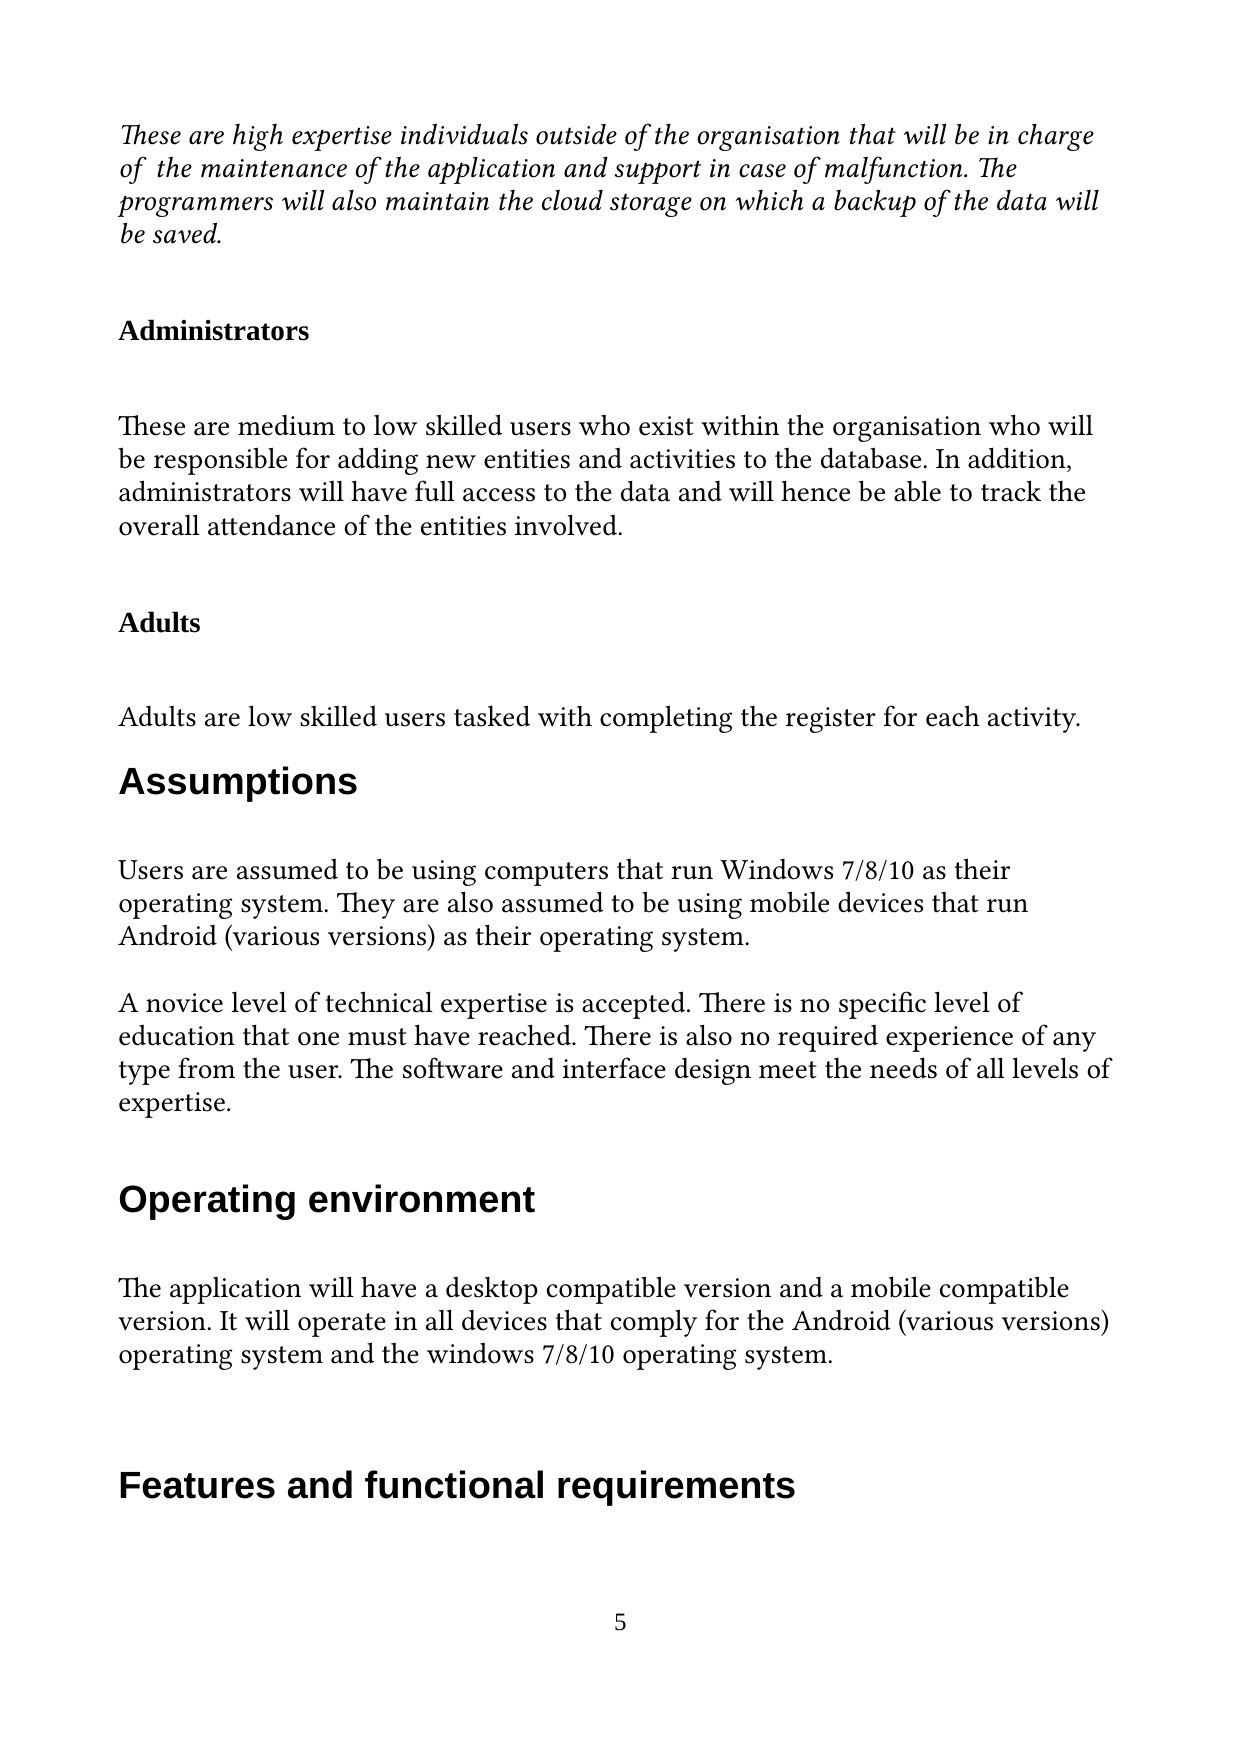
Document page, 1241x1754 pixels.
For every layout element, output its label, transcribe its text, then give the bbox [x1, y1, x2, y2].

text Adults are low skilled users tasked with completing the register for each activity. [118, 701, 1122, 734]
subtitle Administrators [118, 313, 1122, 347]
text These are high expertise individuals outside of the organisation that will be in charge of the maintenance of the application and support in case of malfunction. The programmers will also maintain the cloud storage on which a backup of the data will be saved. [118, 118, 1122, 251]
subtitle Adults [118, 605, 1122, 638]
subtitle Operating environment [118, 1177, 1122, 1221]
text These are medium to low skilled users who exist within the organisation who will be responsible for adding new entities and activities to the database. In addition, administrators will have full access to the data and will hence be able to track the overall attendance of the entities involved. [118, 409, 1122, 542]
text Users are assumed to be using computers that run Windows 7/8/10 as their operating system. They are also assumed to be using mobile devices that run Android (various versions) as their operating system. [118, 853, 1122, 953]
subtitle Assumptions [118, 759, 1122, 802]
subtitle Features and functional requirements [118, 1462, 1122, 1506]
text A novice level of technical expertise is accepted. There is no specific level of education that one must have reached. There is also no required experience of any type from the user. The software and interface design meet the needs of all levels of expertise. [118, 986, 1122, 1119]
text The application will have a desktop compatible version and a mobile compatible version. It will operate in all devices that comply for the Android (various versions) operating system and the windows 7/8/10 operating system. [118, 1271, 1122, 1371]
